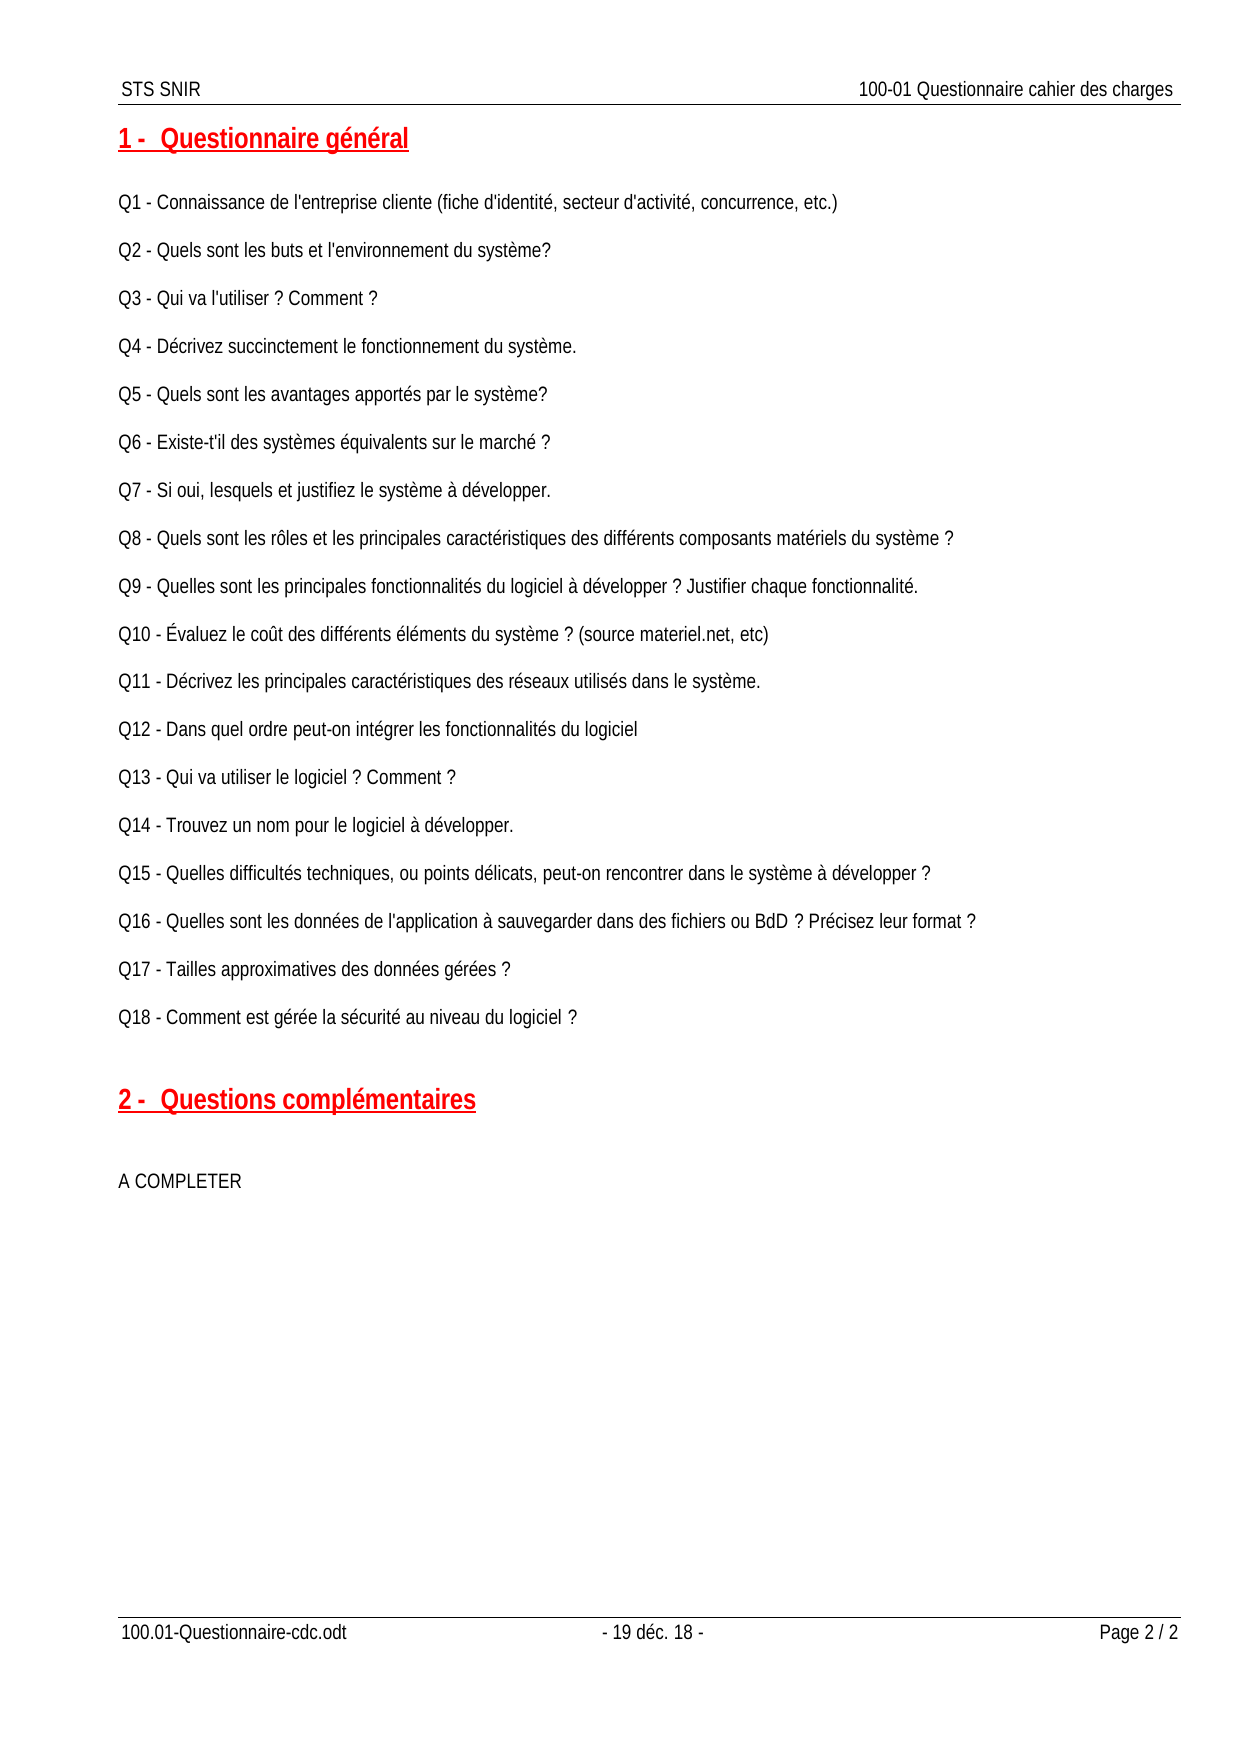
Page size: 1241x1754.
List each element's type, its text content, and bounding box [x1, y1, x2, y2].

text Q2 - Quels sont les buts et l'environnement du système? [118, 238, 1181, 262]
subtitle Questions complémentaires [118, 1082, 1181, 1115]
text Q6 - Existe-t'il des systèmes équivalents sur le marché ? [118, 430, 1181, 454]
text Q4 - Décrivez succinctement le fonctionnement du système. [118, 334, 1181, 358]
text Q1 - Connaissance de l'entreprise cliente (fiche d'identité, secteur d'activité, concurrence, etc.) [118, 190, 1181, 214]
text Q7 - Si oui, lesquels et justifiez le système à développer. [118, 478, 1181, 502]
text Q14 - Trouvez un nom pour le logiciel à développer. [118, 813, 1181, 837]
text Q9 - Quelles sont les principales fonctionnalités du logiciel à développer ? Justifier chaque fonctionnalité. [118, 573, 1181, 597]
text Q18 - Comment est gérée la sécurité au niveau du logiciel ? [118, 1005, 1181, 1029]
text Q16 - Quelles sont les données de l'application à sauvegarder dans des fichiers ou BdD ? Précisez leur format ? [118, 909, 1181, 933]
text Q15 - Quelles difficultés techniques, ou points délicats, peut-on rencontrer dans le système à développer ? [118, 861, 1181, 885]
text Q3 - Qui va l'utiliser ? Comment ? [118, 286, 1181, 310]
text Q8 - Quels sont les rôles et les principales caractéristiques des différents composants matériels du système ? [118, 526, 1181, 549]
text Q17 - Tailles approximatives des données gérées ? [118, 957, 1181, 981]
text Q13 - Qui va utiliser le logiciel ? Comment ? [118, 765, 1181, 789]
text A COMPLETER [118, 1169, 1181, 1193]
text Q10 - Évaluez le coût des différents éléments du système ? (source materiel.net, etc) [118, 621, 1181, 645]
text Q12 - Dans quel ordre peut-on intégrer les fonctionnalités du logiciel [118, 717, 1181, 741]
text Q11 - Décrivez les principales caractéristiques des réseaux utilisés dans le système. [118, 669, 1181, 693]
subtitle Questionnaire général [118, 121, 1181, 154]
text Q5 - Quels sont les avantages apportés par le système? [118, 382, 1181, 406]
